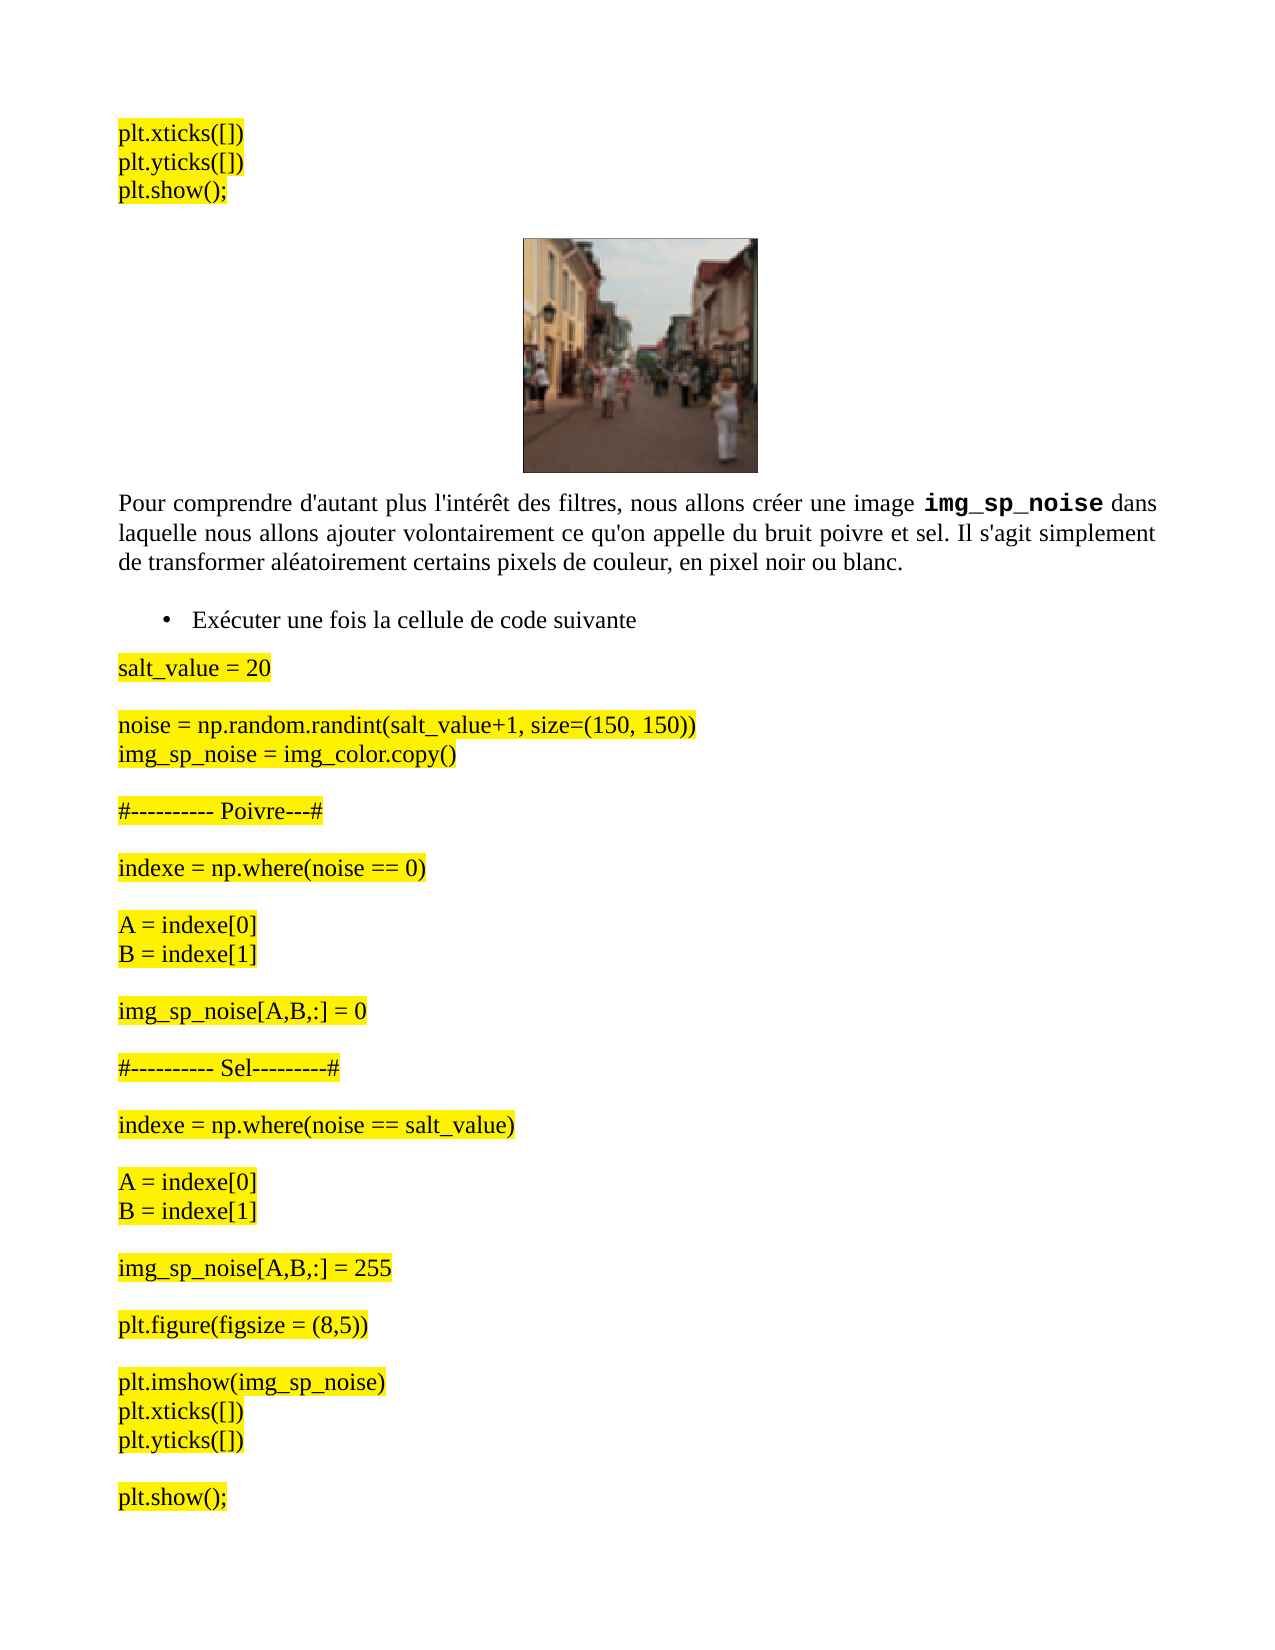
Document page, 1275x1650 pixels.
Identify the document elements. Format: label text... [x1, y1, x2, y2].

text #---------- Sel---------# [118, 1053, 1157, 1082]
text img_sp_noise[A,B,:] = 255 [118, 1253, 1157, 1282]
text indexe = np.where(noise == salt_value) [118, 1110, 1157, 1139]
text A = indexe[0] [118, 1167, 1157, 1196]
text img_sp_noise[A,B,:] = 0 [118, 996, 1157, 1025]
text plt.show(); [118, 176, 1157, 204]
text Pour comprendre d'autant plus l'intérêt des filtres, nous allons créer une image img_sp_noise dans laquelle nous allons ajouter volontairement ce qu'on appelle du bruit poivre et sel. Il s'agit simplement de transformer aléatoirement certains pixels de couleur, en pixel noir ou blanc. [118, 488, 1157, 576]
text plt.yticks([]) [118, 147, 1157, 176]
text A = indexe[0] [118, 910, 1157, 939]
text #---------- Poivre---# [118, 796, 1157, 825]
text plt.figure(figsize = (8,5)) [118, 1310, 1157, 1339]
text B = indexe[1] [118, 939, 1157, 968]
text noise = np.random.randint(salt_value+1, size=(150, 150)) [118, 710, 1157, 739]
text plt.show(); [118, 1482, 1157, 1511]
text salt_value = 20 [118, 653, 1157, 682]
text plt.xticks([]) [118, 1396, 1157, 1425]
text plt.xticks([]) [118, 118, 1157, 147]
text plt.yticks([]) [118, 1425, 1157, 1453]
picture [513, 232, 762, 481]
text indexe = np.where(noise == 0) [118, 853, 1157, 882]
text img_sp_noise = img_color.copy() [118, 739, 1157, 768]
text plt.imshow(img_sp_noise) [118, 1367, 1157, 1396]
text B = indexe[1] [118, 1196, 1157, 1225]
list Exécuter une fois la cellule de code suivante [162, 606, 1157, 634]
